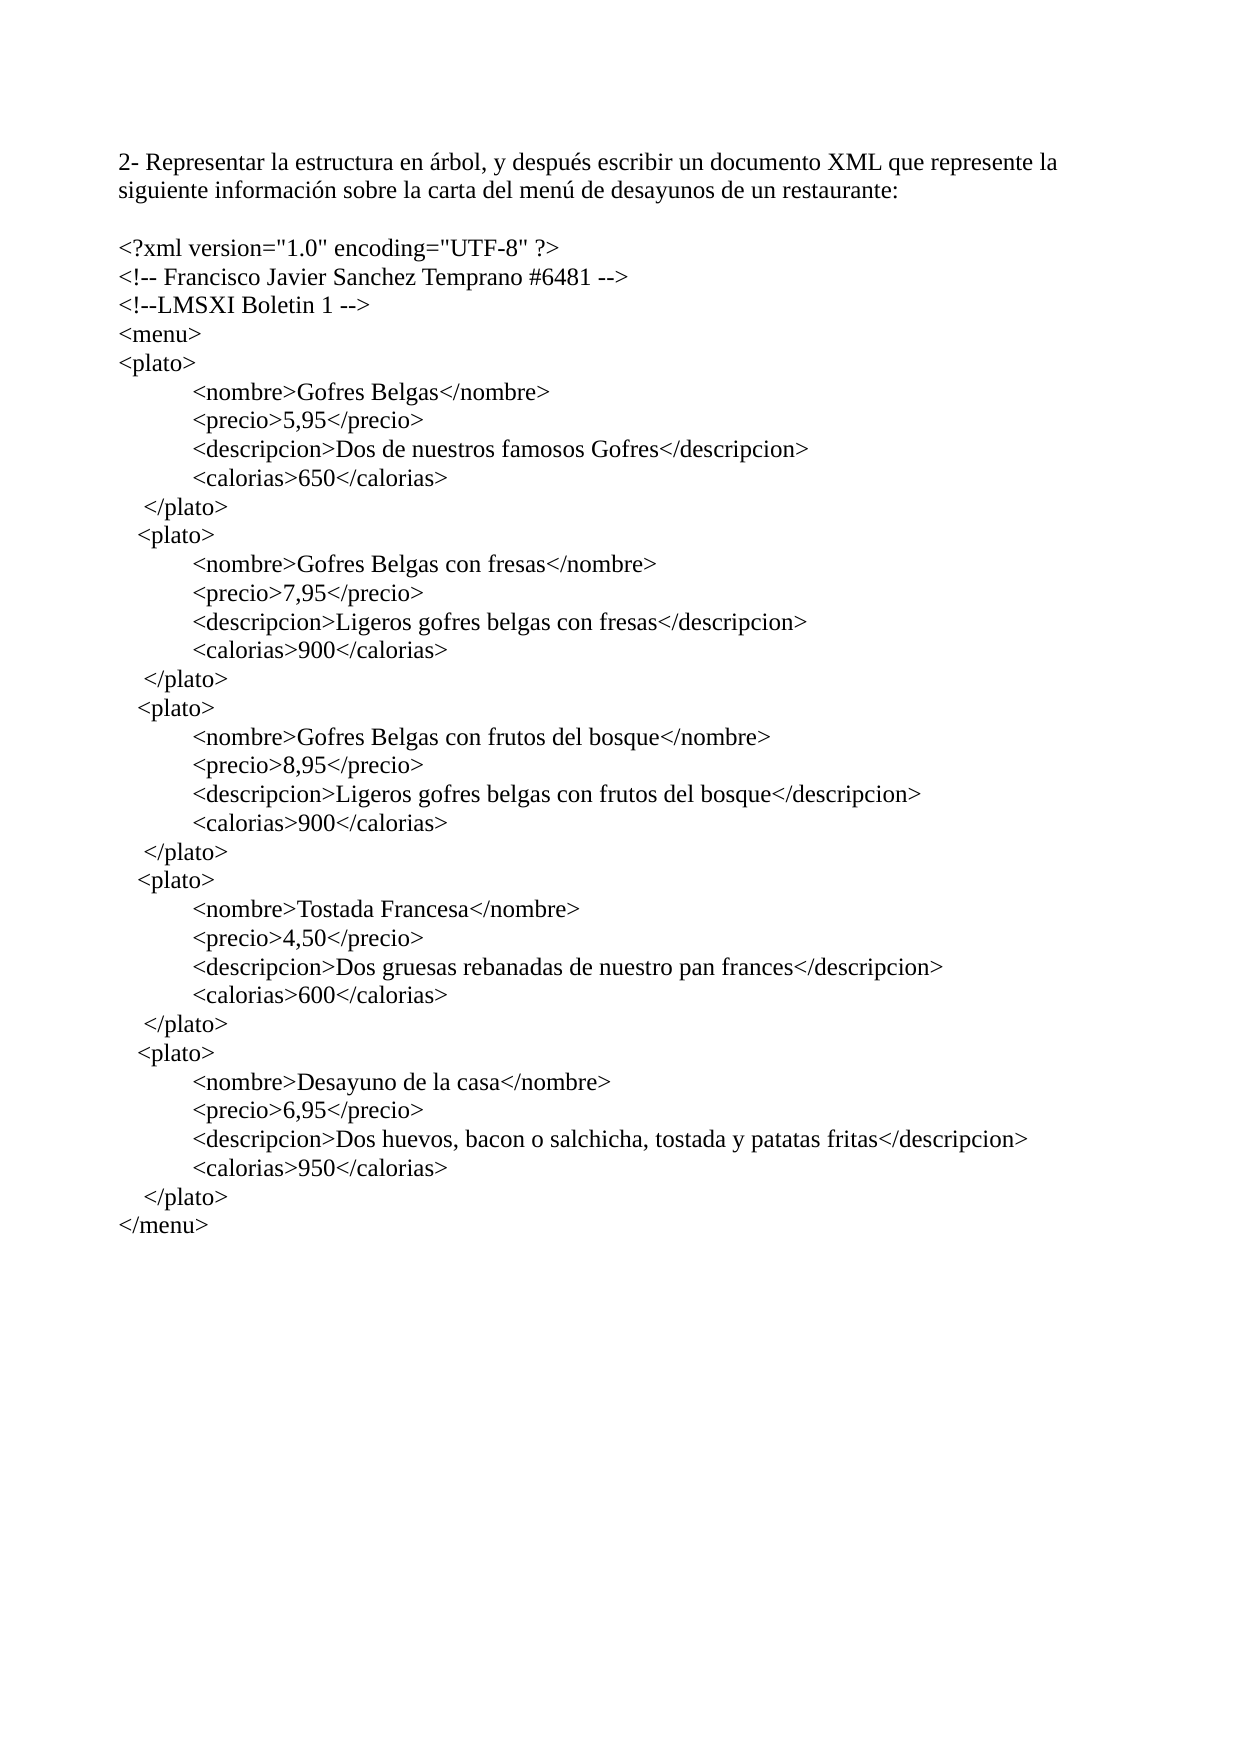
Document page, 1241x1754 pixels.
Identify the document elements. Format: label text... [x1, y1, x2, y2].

text <!-- Francisco Javier Sanchez Temprano #6481 --> [118, 262, 1122, 291]
text <plato> [118, 1038, 1122, 1067]
text <descripcion>Ligeros gofres belgas con fresas</descripcion> [118, 607, 1122, 636]
text </plato> [118, 1009, 1122, 1038]
text <calorias>600</calorias> [118, 981, 1122, 1009]
text </plato> [118, 492, 1122, 521]
text <nombre>Desayuno de la casa</nombre> [118, 1067, 1122, 1096]
text <?xml version="1.0" encoding="UTF-8" ?> [118, 233, 1122, 262]
text <plato> [118, 866, 1122, 894]
text <descripcion>Dos de nuestros famosos Gofres</descripcion> [118, 434, 1122, 463]
text </plato> [118, 1182, 1122, 1211]
text <precio>4,50</precio> [118, 923, 1122, 952]
text <plato> [118, 348, 1122, 377]
text <nombre>Gofres Belgas con fresas</nombre> [118, 549, 1122, 578]
text </plato> [118, 664, 1122, 693]
text <plato> [118, 693, 1122, 722]
text <calorias>900</calorias> [118, 808, 1122, 837]
text </menu> [118, 1211, 1122, 1239]
text <precio>7,95</precio> [118, 578, 1122, 607]
text <nombre>Gofres Belgas</nombre> [118, 377, 1122, 406]
text <!--LMSXI Boletin 1 --> [118, 291, 1122, 319]
text <nombre>Tostada Francesa</nombre> [118, 894, 1122, 923]
text <plato> [118, 521, 1122, 549]
text <descripcion>Dos huevos, bacon o salchicha, tostada y patatas fritas</descripcion> [118, 1124, 1122, 1153]
text <nombre>Gofres Belgas con frutos del bosque</nombre> [118, 722, 1122, 751]
text <calorias>950</calorias> [118, 1153, 1122, 1182]
text <precio>5,95</precio> [118, 406, 1122, 434]
text <calorias>650</calorias> [118, 463, 1122, 492]
text <descripcion>Dos gruesas rebanadas de nuestro pan frances</descripcion> [118, 952, 1122, 981]
text </plato> [118, 837, 1122, 866]
text <precio>8,95</precio> [118, 751, 1122, 779]
text 2- Representar la estructura en árbol, y después escribir un documento XML que represente la [118, 147, 1122, 176]
text <precio>6,95</precio> [118, 1096, 1122, 1124]
text siguiente información sobre la carta del menú de desayunos de un restaurante: [118, 176, 1122, 204]
text <menu> [118, 319, 1122, 348]
text <calorias>900</calorias> [118, 636, 1122, 664]
text <descripcion>Ligeros gofres belgas con frutos del bosque</descripcion> [118, 779, 1122, 808]
